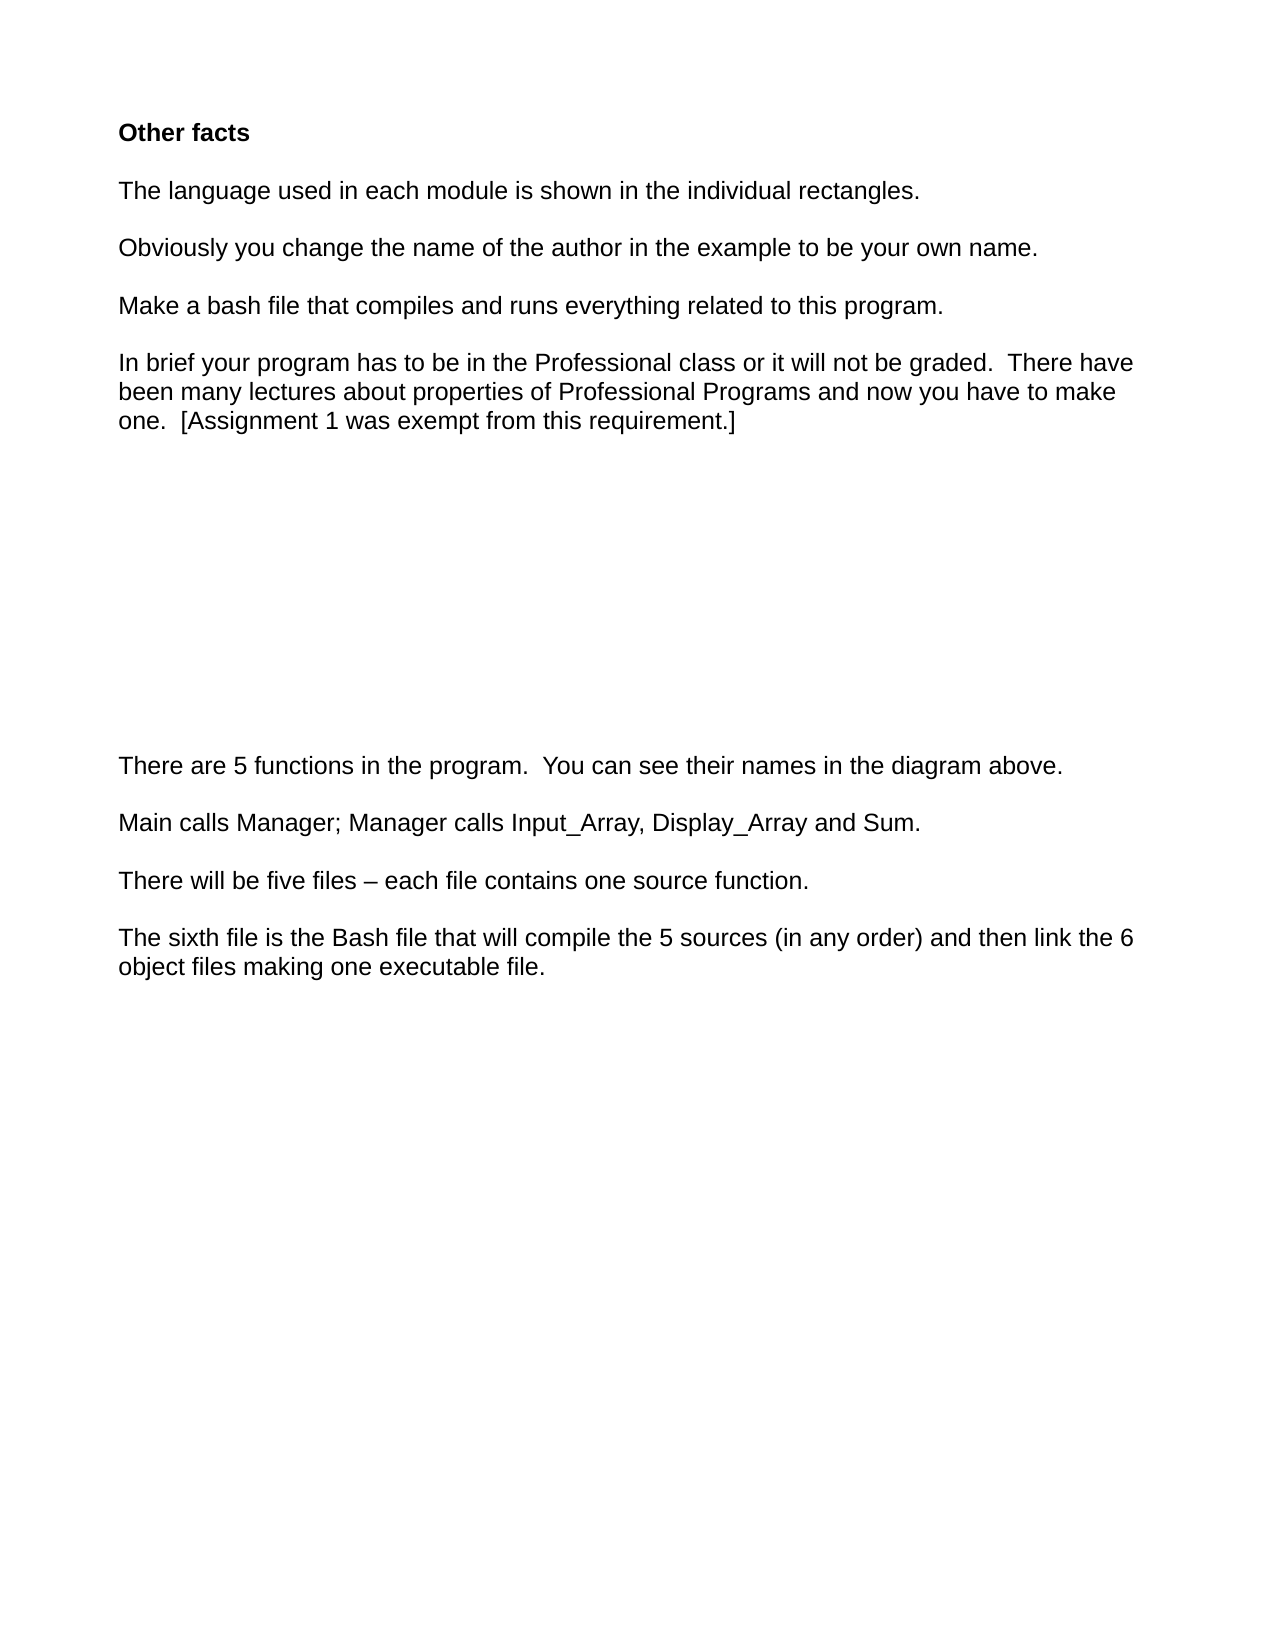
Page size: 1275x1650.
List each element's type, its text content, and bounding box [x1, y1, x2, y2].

text Main calls Manager; Manager calls Input_Array, Display_Array and Sum. [118, 808, 1157, 837]
text The language used in each module is shown in the individual rectangles. [118, 176, 1157, 204]
text Obviously you change the name of the author in the example to be your own name. [118, 233, 1157, 262]
text Make a bash file that compiles and runs everything related to this program. [118, 291, 1157, 319]
text There will be five files – each file contains one source function. [118, 866, 1157, 894]
text There are 5 functions in the program. You can see their names in the diagram above. [118, 751, 1157, 779]
text Other facts [118, 118, 1157, 147]
text The sixth file is the Bash file that will compile the 5 sources (in any order) and then link the 6 object files making one executable file. [118, 923, 1157, 981]
text In brief your program has to be in the Professional class or it will not be graded. There have been many lectures about properties of Professional Programs and now you have to make one. [Assignment 1 was exempt from this requirement.] [118, 348, 1157, 434]
